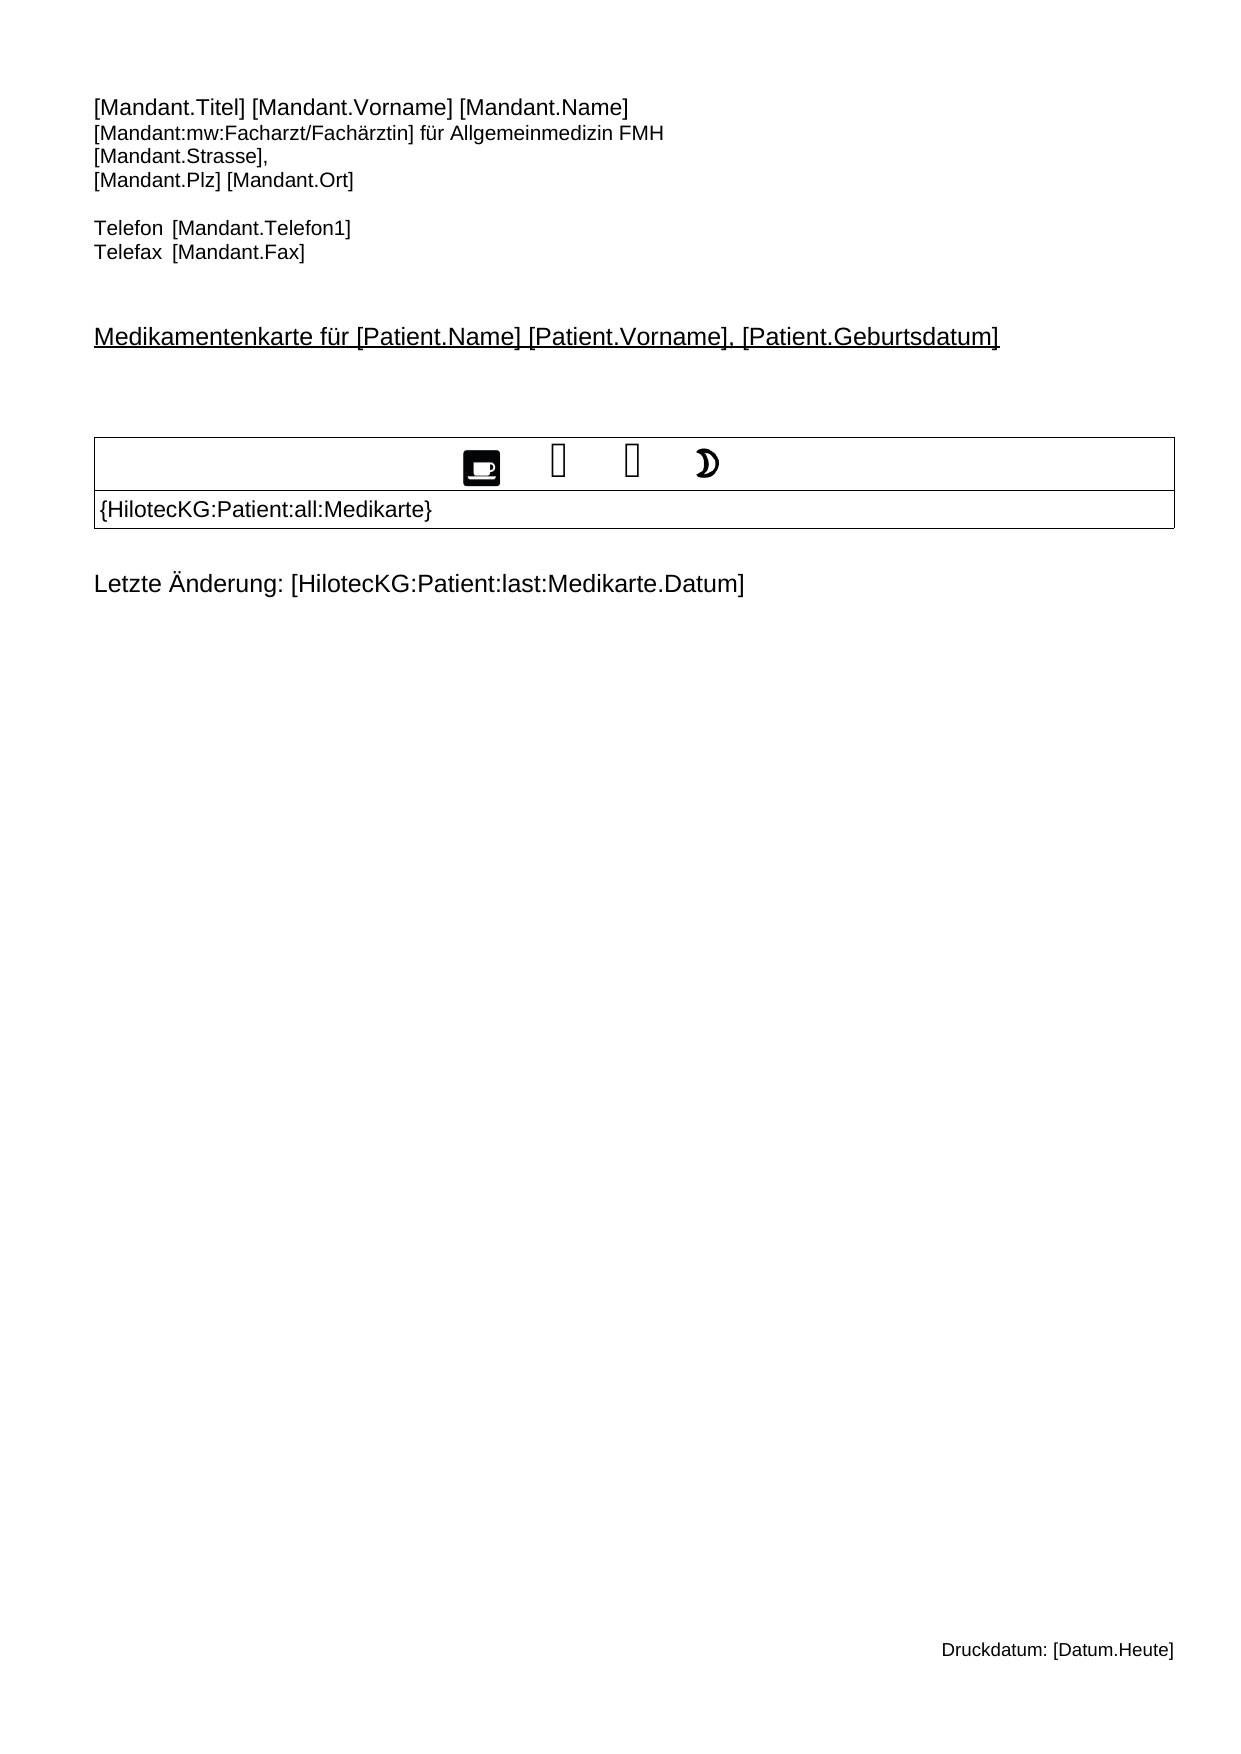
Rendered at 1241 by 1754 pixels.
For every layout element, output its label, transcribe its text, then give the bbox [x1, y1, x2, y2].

text [Mandant.Plz] [Mandant.Ort] [94, 168, 1174, 192]
table_header [670, 438, 743, 490]
picture [462, 449, 501, 487]
table_cell [744, 491, 862, 528]
table_header  [596, 438, 670, 490]
text [Mandant:mw:Facharzt/Fachärztin] für Allgemeinmedizin FMH [94, 120, 1174, 144]
table_cell [670, 491, 743, 528]
text Letzte Änderung: [HilotecKG:Patient:last:Medikarte.Datum] [94, 569, 1174, 598]
table_cell [448, 491, 522, 528]
table_header  [522, 438, 596, 490]
table_cell {HilotecKG:Patient:all:Medikarte} [95, 491, 448, 528]
table_cell [862, 491, 1174, 528]
table_cell [596, 491, 670, 528]
text [Mandant.Strasse], [94, 144, 1174, 168]
table_header [95, 438, 448, 490]
table_header [744, 438, 862, 490]
text Telefon [Mandant.Telefon1] [94, 216, 1174, 240]
table_header [448, 438, 522, 490]
text [Mandant.Titel] [Mandant.Vorname] [Mandant.Name] [94, 94, 1174, 120]
picture [686, 443, 728, 484]
table_cell [522, 491, 596, 528]
text Medikamentenkarte für [Patient.Name] [Patient.Vorname], [Patient.Geburtsdatum] [94, 322, 1174, 350]
table_header [862, 438, 1174, 490]
text Telefax [Mandant.Fax] [94, 240, 1174, 264]
